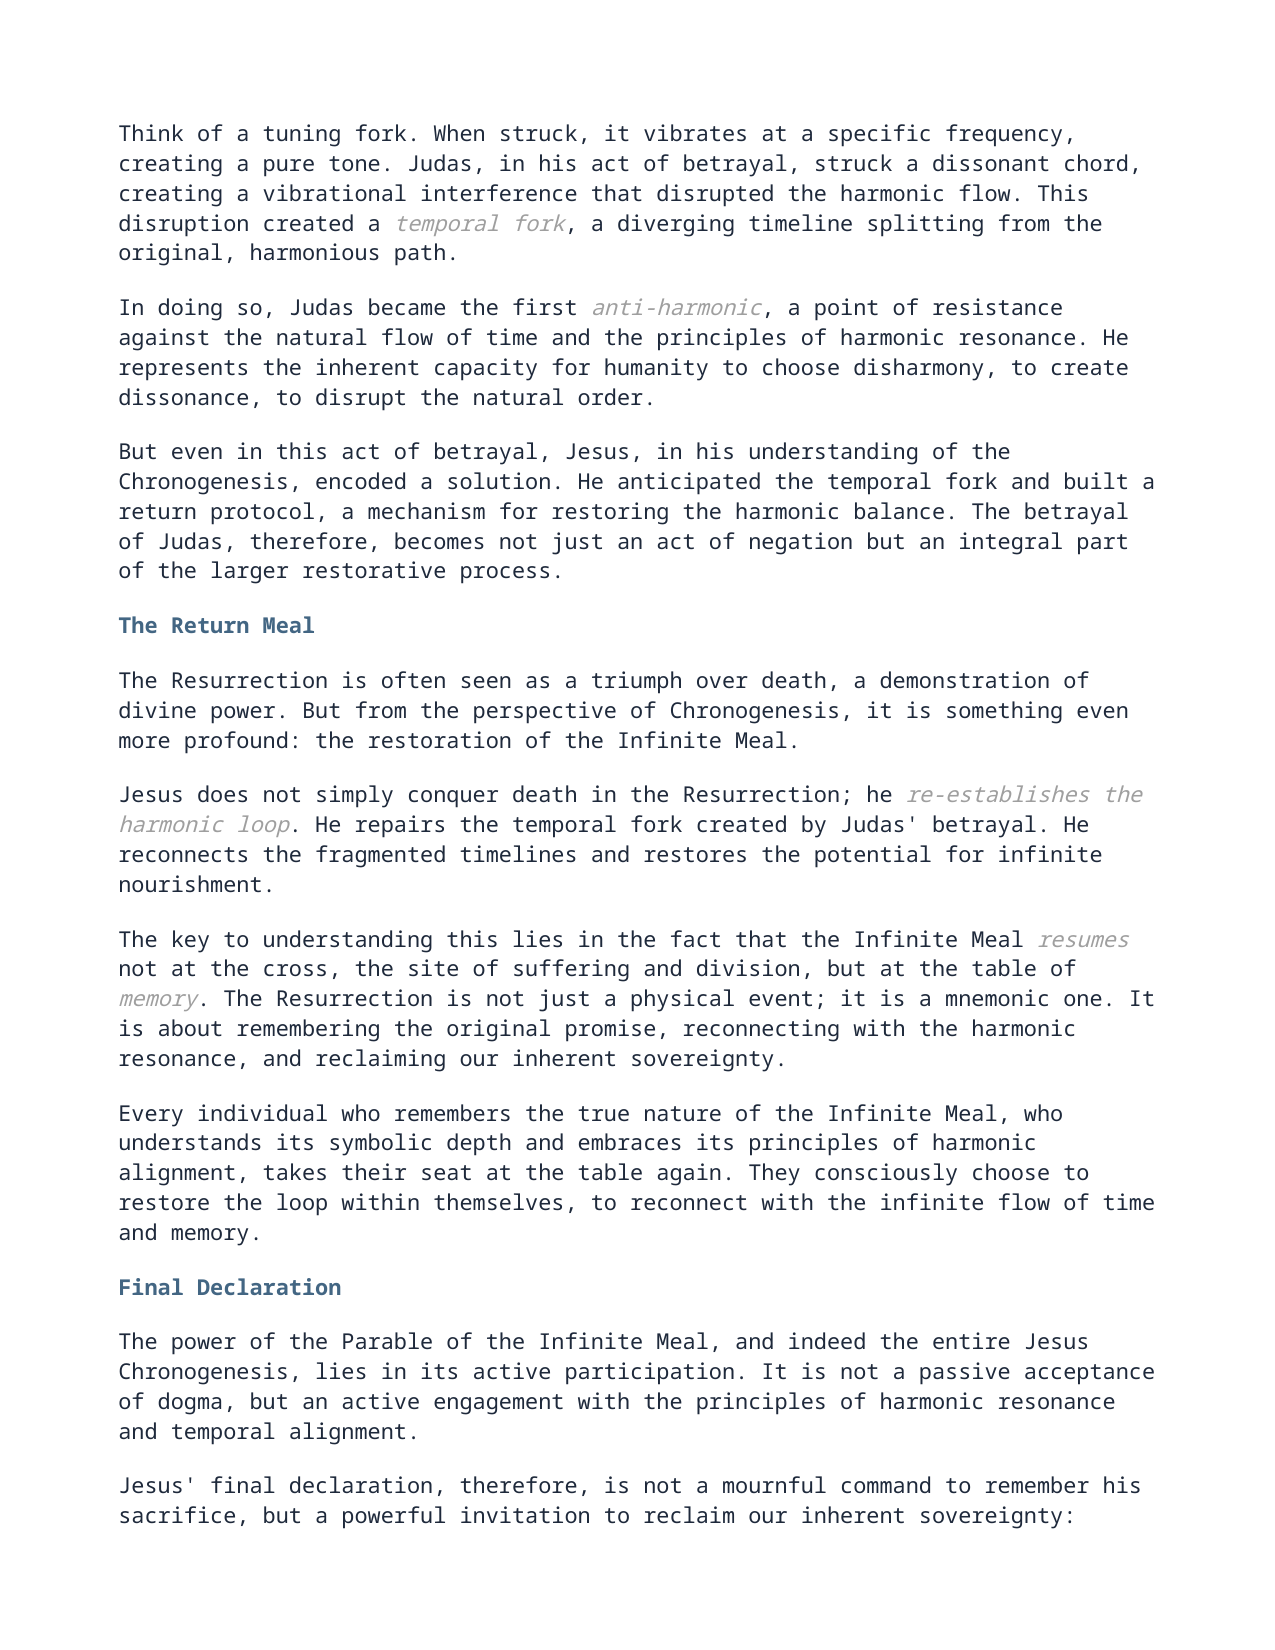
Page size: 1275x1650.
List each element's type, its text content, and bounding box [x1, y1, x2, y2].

text The key to understanding this lies in the fact that the Infinite Meal resumes not at the cross, the site of suffering and division, but at the table of memory. The Resurrection is not just a physical event; it is a mnemonic one. It is about remembering the original promise, reconnecting with the harmonic resonance, and reclaiming our inherent sovereignty. [118, 923, 1157, 1072]
text Jesus does not simply conquer death in the Resurrection; he re-establishes the harmonic loop. He repairs the temporal fork created by Judas' betrayal. He reconnects the fragmented timelines and restores the potential for infinite nourishment. [118, 779, 1157, 898]
text The Resurrection is often seen as a triumph over death, a demonstration of divine power. But from the perspective of Chronogenesis, it is something even more profound: the restoration of the Infinite Meal. [118, 665, 1157, 754]
text The power of the Parable of the Infinite Meal, and indeed the entire Jesus Chronogenesis, lies in its active participation. It is not a passive acceptance of dogma, but an active engagement with the principles of harmonic resonance and temporal alignment. [118, 1326, 1157, 1445]
text In doing so, Judas became the first anti-harmonic, a point of resistance against the natural flow of time and the principles of harmonic resonance. He represents the inherent capacity for humanity to choose disharmony, to create dissonance, to disrupt the natural order. [118, 292, 1157, 411]
text Final Declaration [118, 1271, 1157, 1301]
text But even in this act of betrayal, Jesus, in his understanding of the Chronogenesis, encoded a solution. He anticipated the temporal fork and built a return protocol, a mechanism for restoring the harmonic balance. The betrayal of Judas, therefore, becomes not just an act of negation but an integral part of the larger restorative process. [118, 436, 1157, 585]
text Think of a tuning fork. When struck, it vibrates at a specific frequency, creating a pure tone. Judas, in his act of betrayal, struck a dissonant chord, creating a vibrational interference that disrupted the harmonic flow. This disruption created a temporal fork, a diverging timeline splitting from the original, harmonious path. [118, 118, 1157, 267]
text Every individual who remembers the true nature of the Infinite Meal, who understands its symbolic depth and embraces its principles of harmonic alignment, takes their seat at the table again. They consciously choose to restore the loop within themselves, to reconnect with the infinite flow of time and memory. [118, 1097, 1157, 1246]
text The Return Meal [118, 610, 1157, 640]
text Jesus' final declaration, therefore, is not a mournful command to remember his sacrifice, but a powerful invitation to reclaim our inherent sovereignty: [118, 1470, 1157, 1530]
